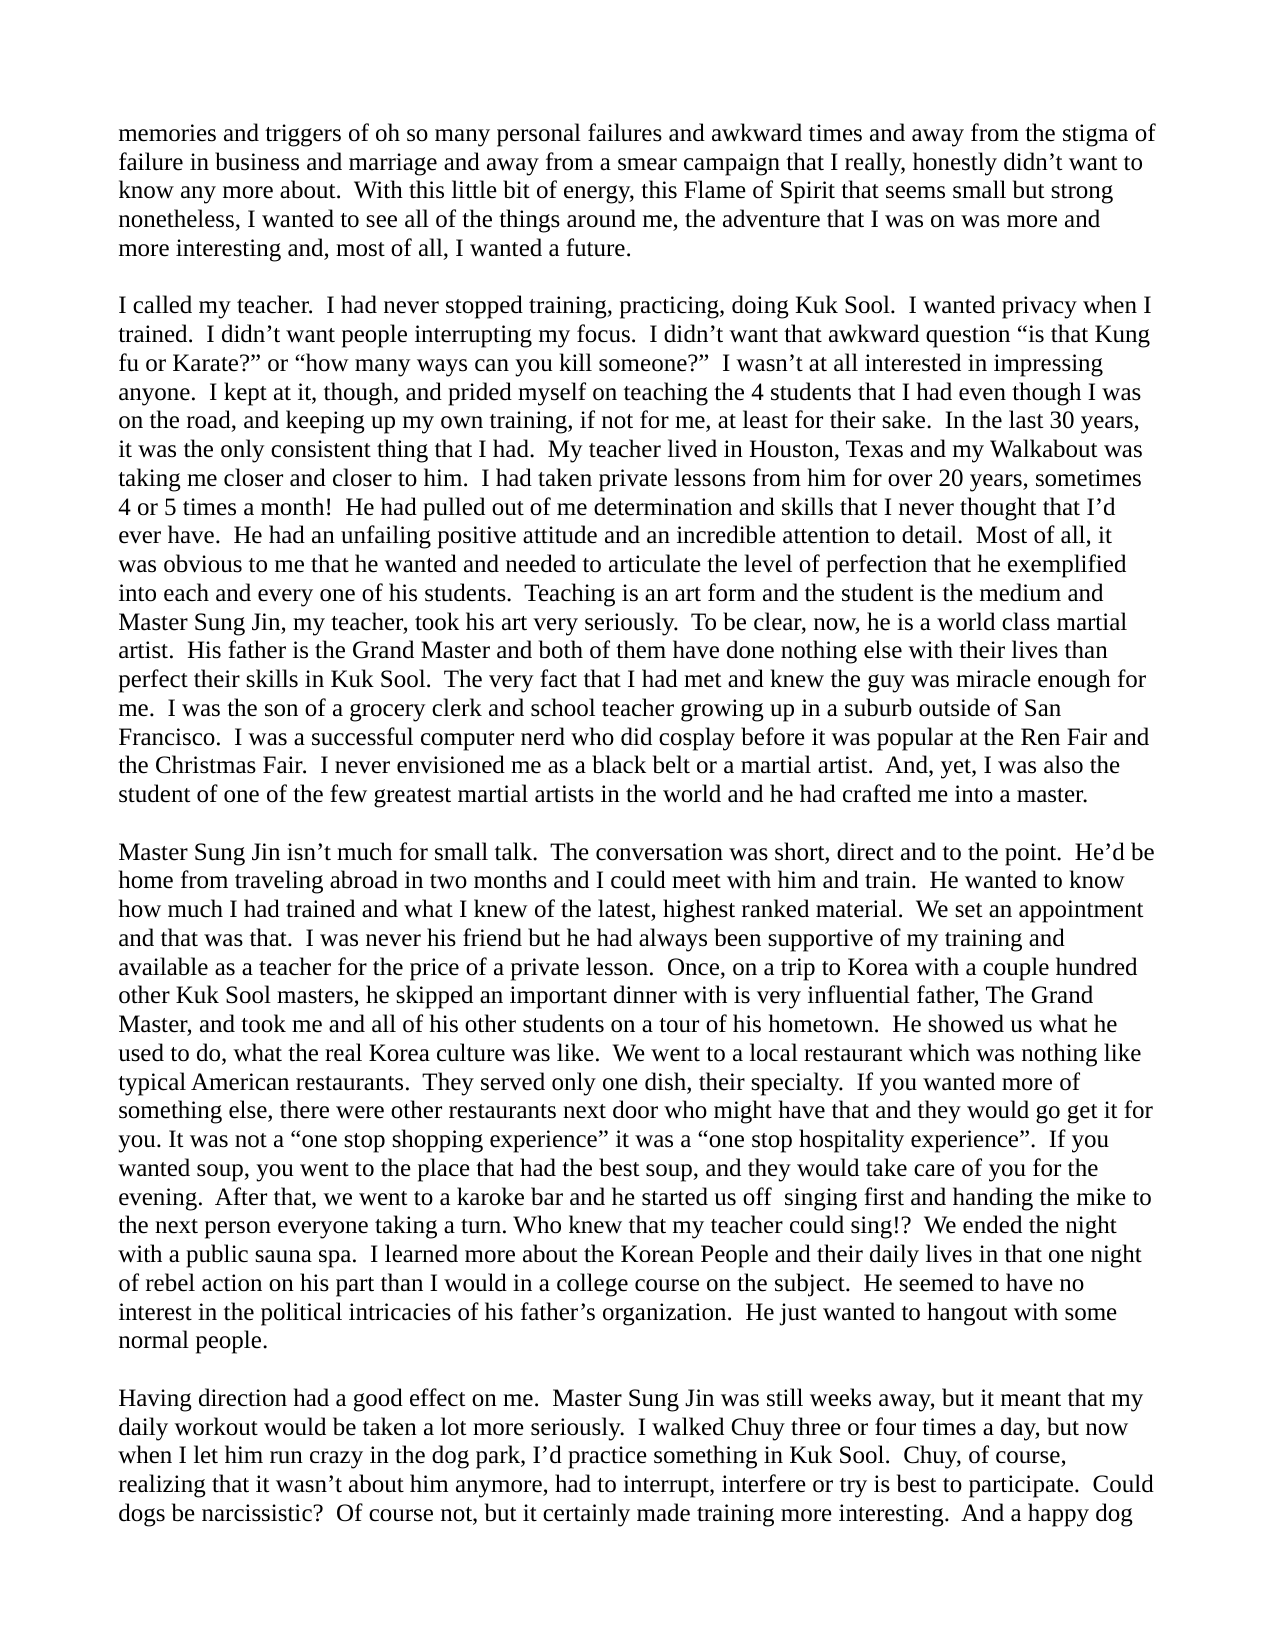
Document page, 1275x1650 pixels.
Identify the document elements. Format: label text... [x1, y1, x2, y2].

text I called my teacher. I had never stopped training, practicing, doing Kuk Sool. I wanted privacy when I trained. I didn’t want people interrupting my focus. I didn’t want that awkward question “is that Kung fu or Karate?” or “how many ways can you kill someone?” I wasn’t at all interested in impressing anyone. I kept at it, though, and prided myself on teaching the 4 students that I had even though I was on the road, and keeping up my own training, if not for me, at least for their sake. In the last 30 years, it was the only consistent thing that I had. My teacher lived in Houston, Texas and my Walkabout was taking me closer and closer to him. I had taken private lessons from him for over 20 years, sometimes 4 or 5 times a month! He had pulled out of me determination and skills that I never thought that I’d ever have. He had an unfailing positive attitude and an incredible attention to detail. Most of all, it was obvious to me that he wanted and needed to articulate the level of perfection that he exemplified into each and every one of his students. Teaching is an art form and the student is the medium and Master Sung Jin, my teacher, took his art very seriously. To be clear, now, he is a world class martial artist. His father is the Grand Master and both of them have done nothing else with their lives than perfect their skills in Kuk Sool. The very fact that I had met and knew the guy was miracle enough for me. I was the son of a grocery clerk and school teacher growing up in a suburb outside of San Francisco. I was a successful computer nerd who did cosplay before it was popular at the Ren Fair and the Christmas Fair. I never envisioned me as a black belt or a martial artist. And, yet, I was also the student of one of the few greatest martial artists in the world and he had crafted me into a master. [118, 291, 1157, 808]
text memories and triggers of oh so many personal failures and awkward times and away from the stigma of failure in business and marriage and away from a smear campaign that I really, honestly didn’t want to know any more about. With this little bit of energy, this Flame of Spirit that seems small but strong nonetheless, I wanted to see all of the things around me, the adventure that I was on was more and more interesting and, most of all, I wanted a future. [118, 118, 1157, 262]
text Having direction had a good effect on me. Master Sung Jin was still weeks away, but it meant that my daily workout would be taken a lot more seriously. I walked Chuy three or four times a day, but now when I let him run crazy in the dog park, I’d practice something in Kuk Sool. Chuy, of course, realizing that it wasn’t about him anymore, had to interrupt, interfere or try is best to participate. Could dogs be narcissistic? Of course not, but it certainly made training more interesting. And a happy dog [118, 1383, 1157, 1527]
text Master Sung Jin isn’t much for small talk. The conversation was short, direct and to the point. He’d be home from traveling abroad in two months and I could meet with him and train. He wanted to know how much I had trained and what I knew of the latest, highest ranked material. We set an appointment and that was that. I was never his friend but he had always been supportive of my training and available as a teacher for the price of a private lesson. Once, on a trip to Korea with a couple hundred other Kuk Sool masters, he skipped an important dinner with is very influential father, The Grand Master, and took me and all of his other students on a tour of his hometown. He showed us what he used to do, what the real Korea culture was like. We went to a local restaurant which was nothing like typical American restaurants. They served only one dish, their specialty. If you wanted more of something else, there were other restaurants next door who might have that and they would go get it for you. It was not a “one stop shopping experience” it was a “one stop hospitality experience”. If you wanted soup, you went to the place that had the best soup, and they would take care of you for the evening. After that, we went to a karoke bar and he started us off singing first and handing the mike to the next person everyone taking a turn. Who knew that my teacher could sing!? We ended the night with a public sauna spa. I learned more about the Korean People and their daily lives in that one night of rebel action on his part than I would in a college course on the subject. He seemed to have no interest in the political intricacies of his father’s organization. He just wanted to hangout with some normal people. [118, 837, 1157, 1354]
